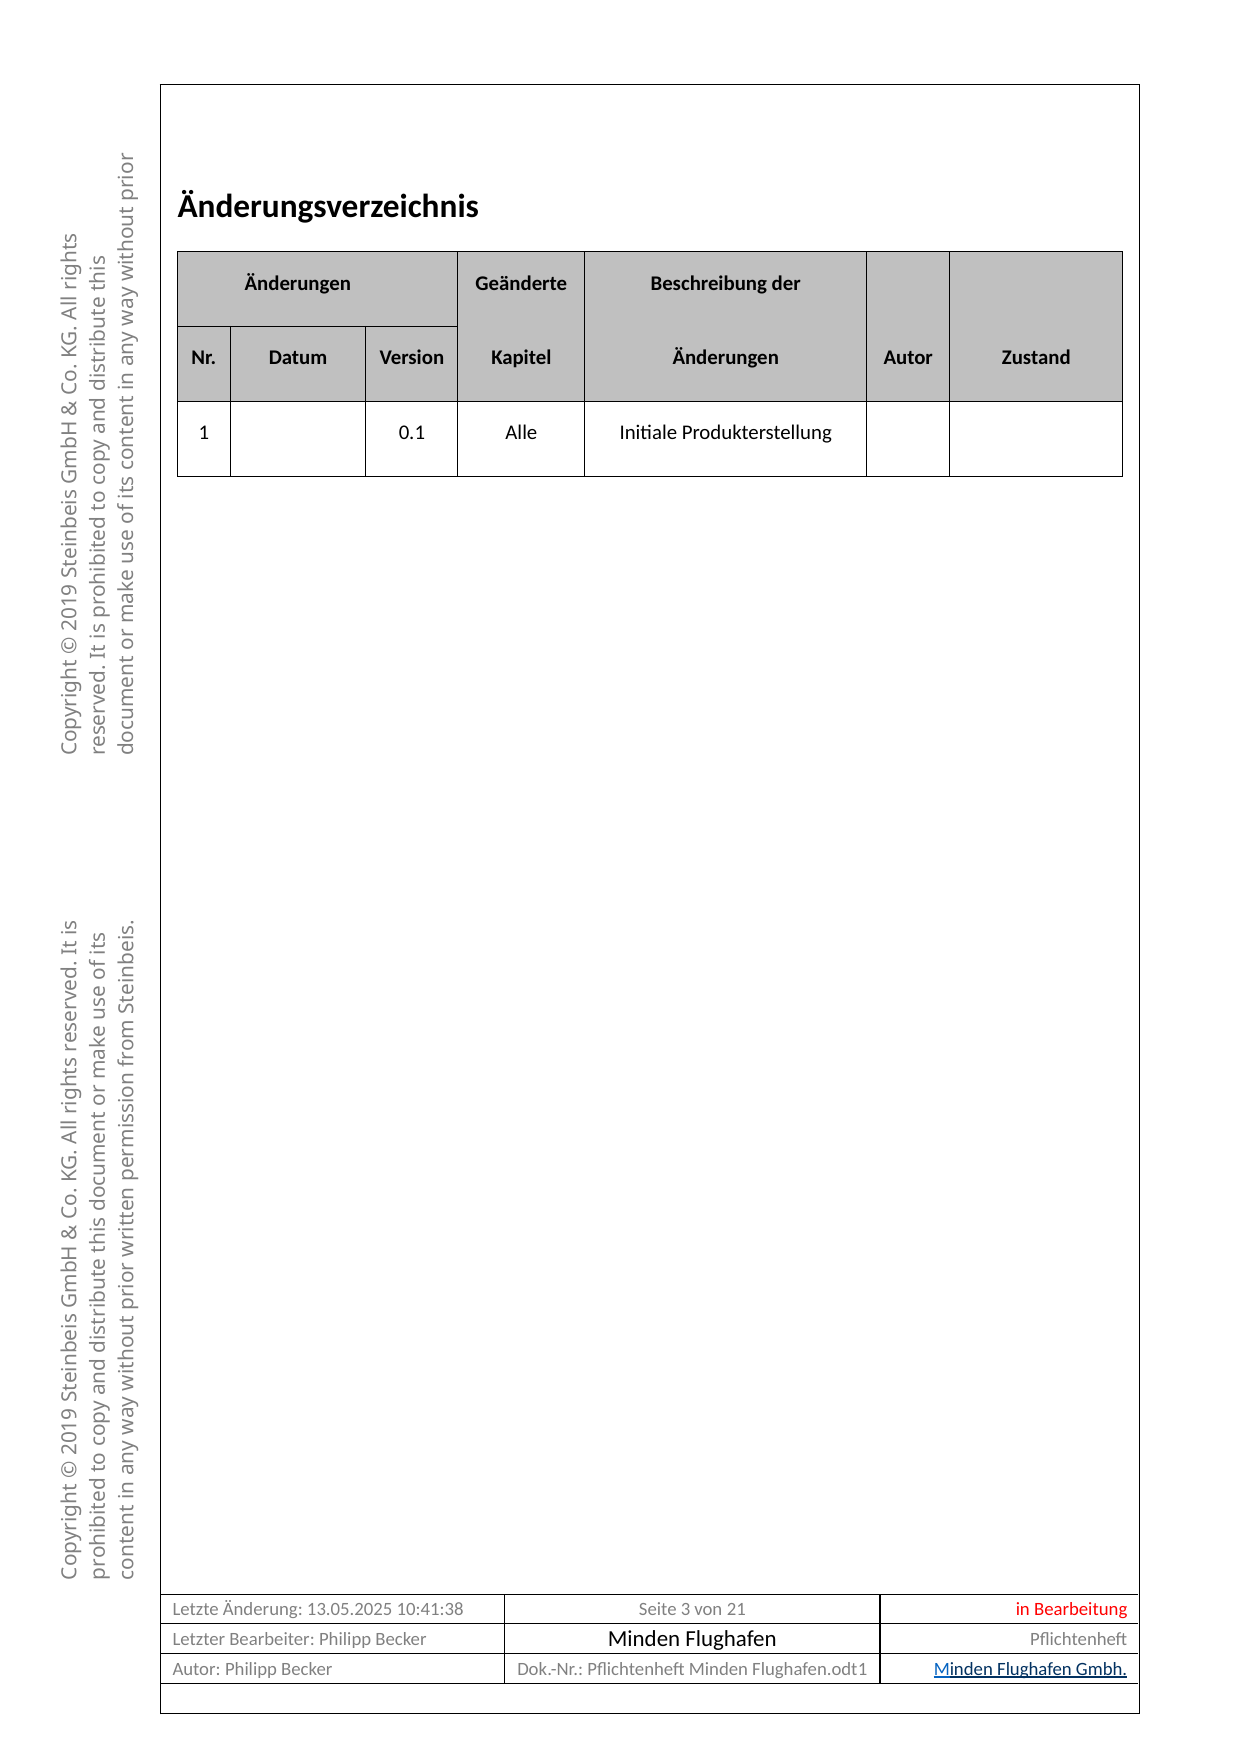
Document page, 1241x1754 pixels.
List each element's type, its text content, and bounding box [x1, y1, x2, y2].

table_cell Version [366, 327, 457, 401]
table_cell Änderungen [585, 326, 866, 401]
table_cell Alle [458, 402, 584, 476]
table_cell [231, 402, 365, 476]
table_cell 0.1 [366, 402, 457, 476]
table_header Änderungen [230, 252, 366, 326]
table_header [950, 252, 1122, 326]
table_cell 1 [178, 402, 230, 476]
table_cell Nr. [178, 327, 230, 401]
table_cell [950, 402, 1122, 476]
table_cell [867, 402, 949, 476]
text Änderungsverzeichnis [177, 185, 1122, 226]
table_header [178, 252, 230, 326]
table_cell Kapitel [458, 326, 584, 401]
table_cell Initiale Produkterstellung [585, 402, 866, 476]
table_header Beschreibung der [585, 252, 866, 326]
table_header Geänderte [458, 252, 584, 326]
table_cell Autor [867, 326, 949, 401]
table_header [366, 252, 457, 326]
table_cell Datum [231, 327, 365, 401]
table_header [867, 252, 949, 326]
table_cell Zustand [950, 326, 1122, 401]
